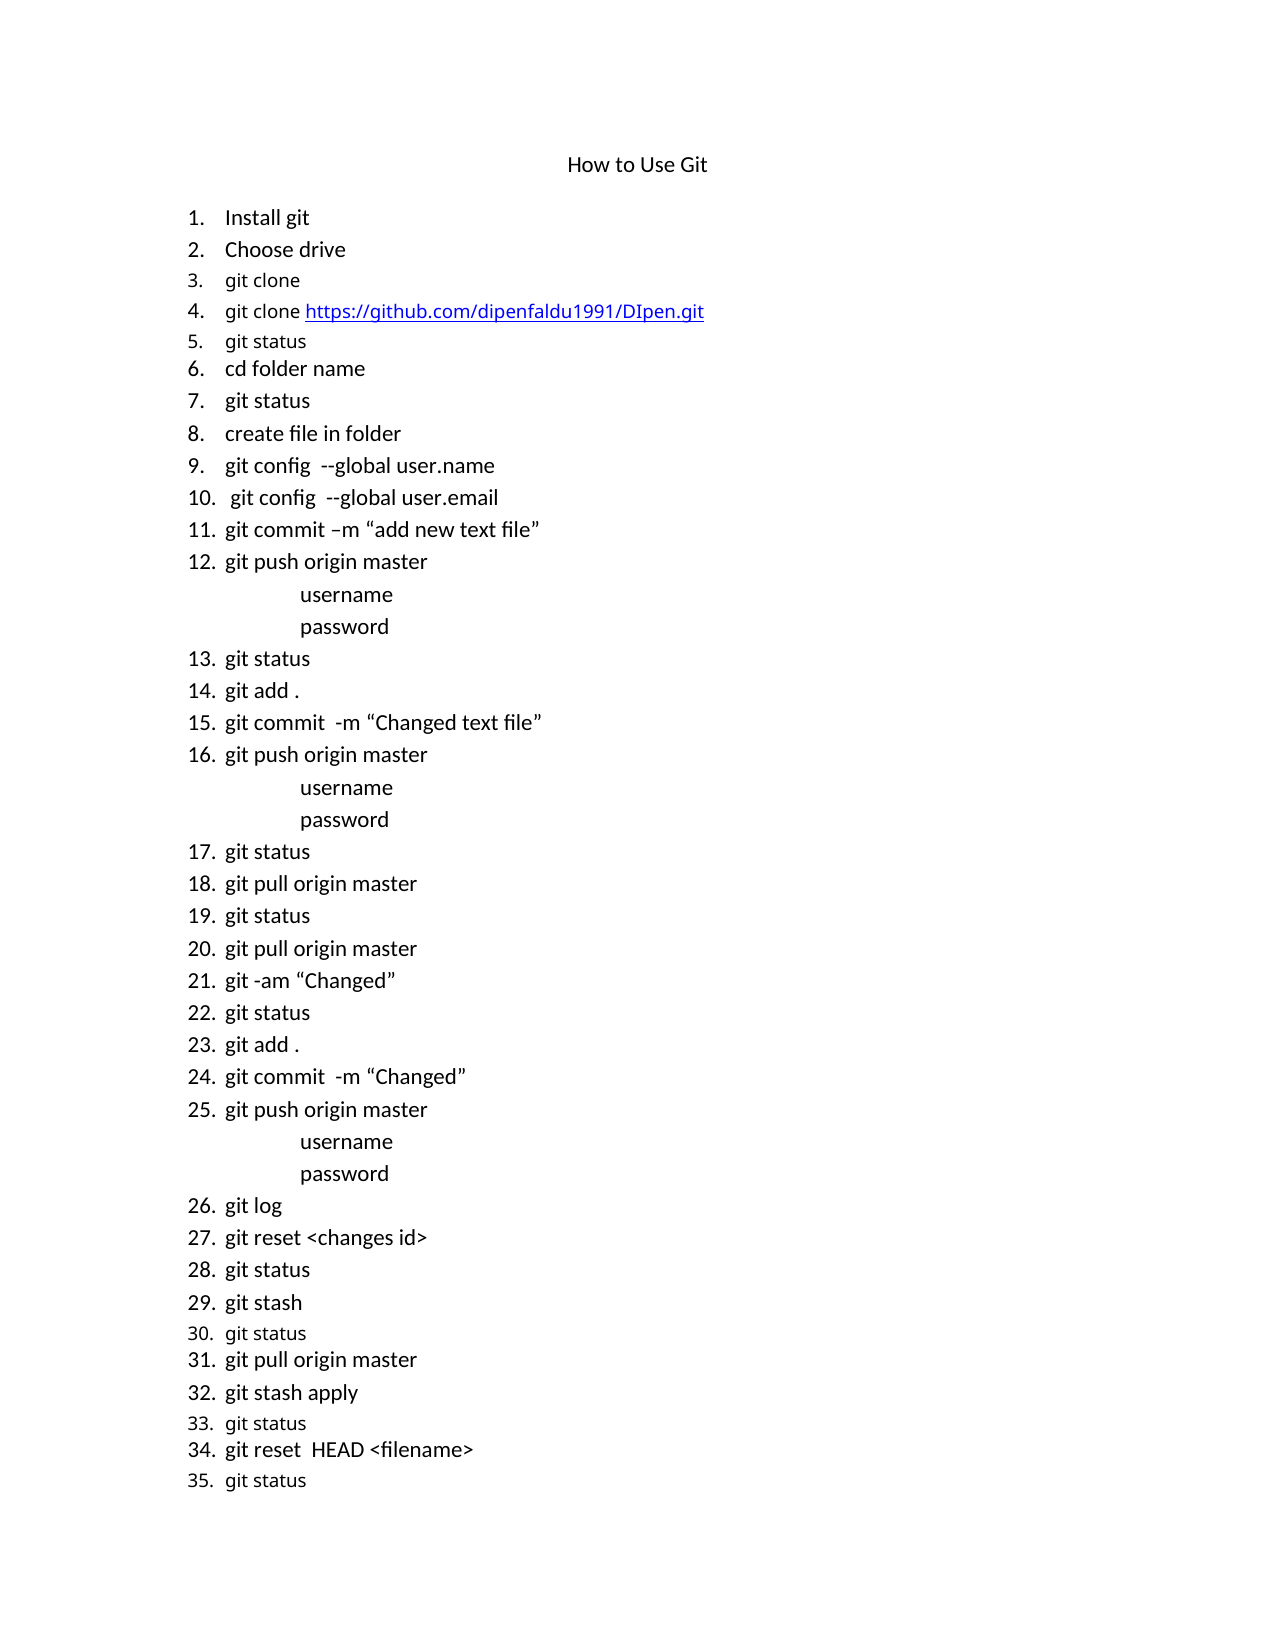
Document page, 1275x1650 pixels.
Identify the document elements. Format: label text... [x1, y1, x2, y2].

list cd folder name [187, 354, 1125, 382]
list git status [187, 329, 1125, 354]
list username [300, 580, 1125, 608]
list git stash [187, 1288, 1125, 1316]
list git status [187, 902, 1125, 929]
list git status [187, 644, 1125, 672]
list password [300, 1159, 1125, 1187]
list git status [187, 1320, 1125, 1346]
list git push origin master [187, 1095, 1125, 1123]
list git status [187, 387, 1125, 414]
list git add . [187, 676, 1125, 704]
list git add . [187, 1030, 1125, 1058]
list git pull origin master [187, 1346, 1125, 1373]
list git clone https://github.com/dipenfaldu1991/DIpen.git [187, 297, 1125, 325]
list git pull origin master [187, 934, 1125, 962]
list git commit -m “Changed” [187, 1062, 1125, 1091]
list git status [187, 1256, 1125, 1284]
list username [300, 773, 1125, 801]
list git pull origin master [187, 869, 1125, 897]
list git reset <changes id> [187, 1223, 1125, 1251]
list git commit -m “Changed text file” [187, 708, 1125, 736]
list username [300, 1127, 1125, 1155]
list git push origin master [187, 741, 1125, 769]
list git stash apply [187, 1378, 1125, 1406]
list git log [187, 1191, 1125, 1219]
list git push origin master [187, 547, 1125, 576]
list create file in folder [187, 419, 1125, 447]
list git config --global user.name [187, 451, 1125, 479]
list Install git [187, 203, 1125, 231]
list git status [187, 998, 1125, 1026]
list git status [187, 837, 1125, 865]
list git -am “Changed” [187, 966, 1125, 994]
list Choose drive [187, 235, 1125, 263]
list password [300, 805, 1125, 833]
list password [300, 612, 1125, 640]
text How to Use Git [150, 150, 1125, 178]
list git config --global user.email [187, 483, 1125, 511]
list git clone [187, 267, 1125, 293]
list git status [187, 1468, 1125, 1493]
list git status [187, 1410, 1125, 1435]
list git reset HEAD <filename> [187, 1435, 1125, 1463]
list git commit –m “add new text file” [187, 515, 1125, 543]
